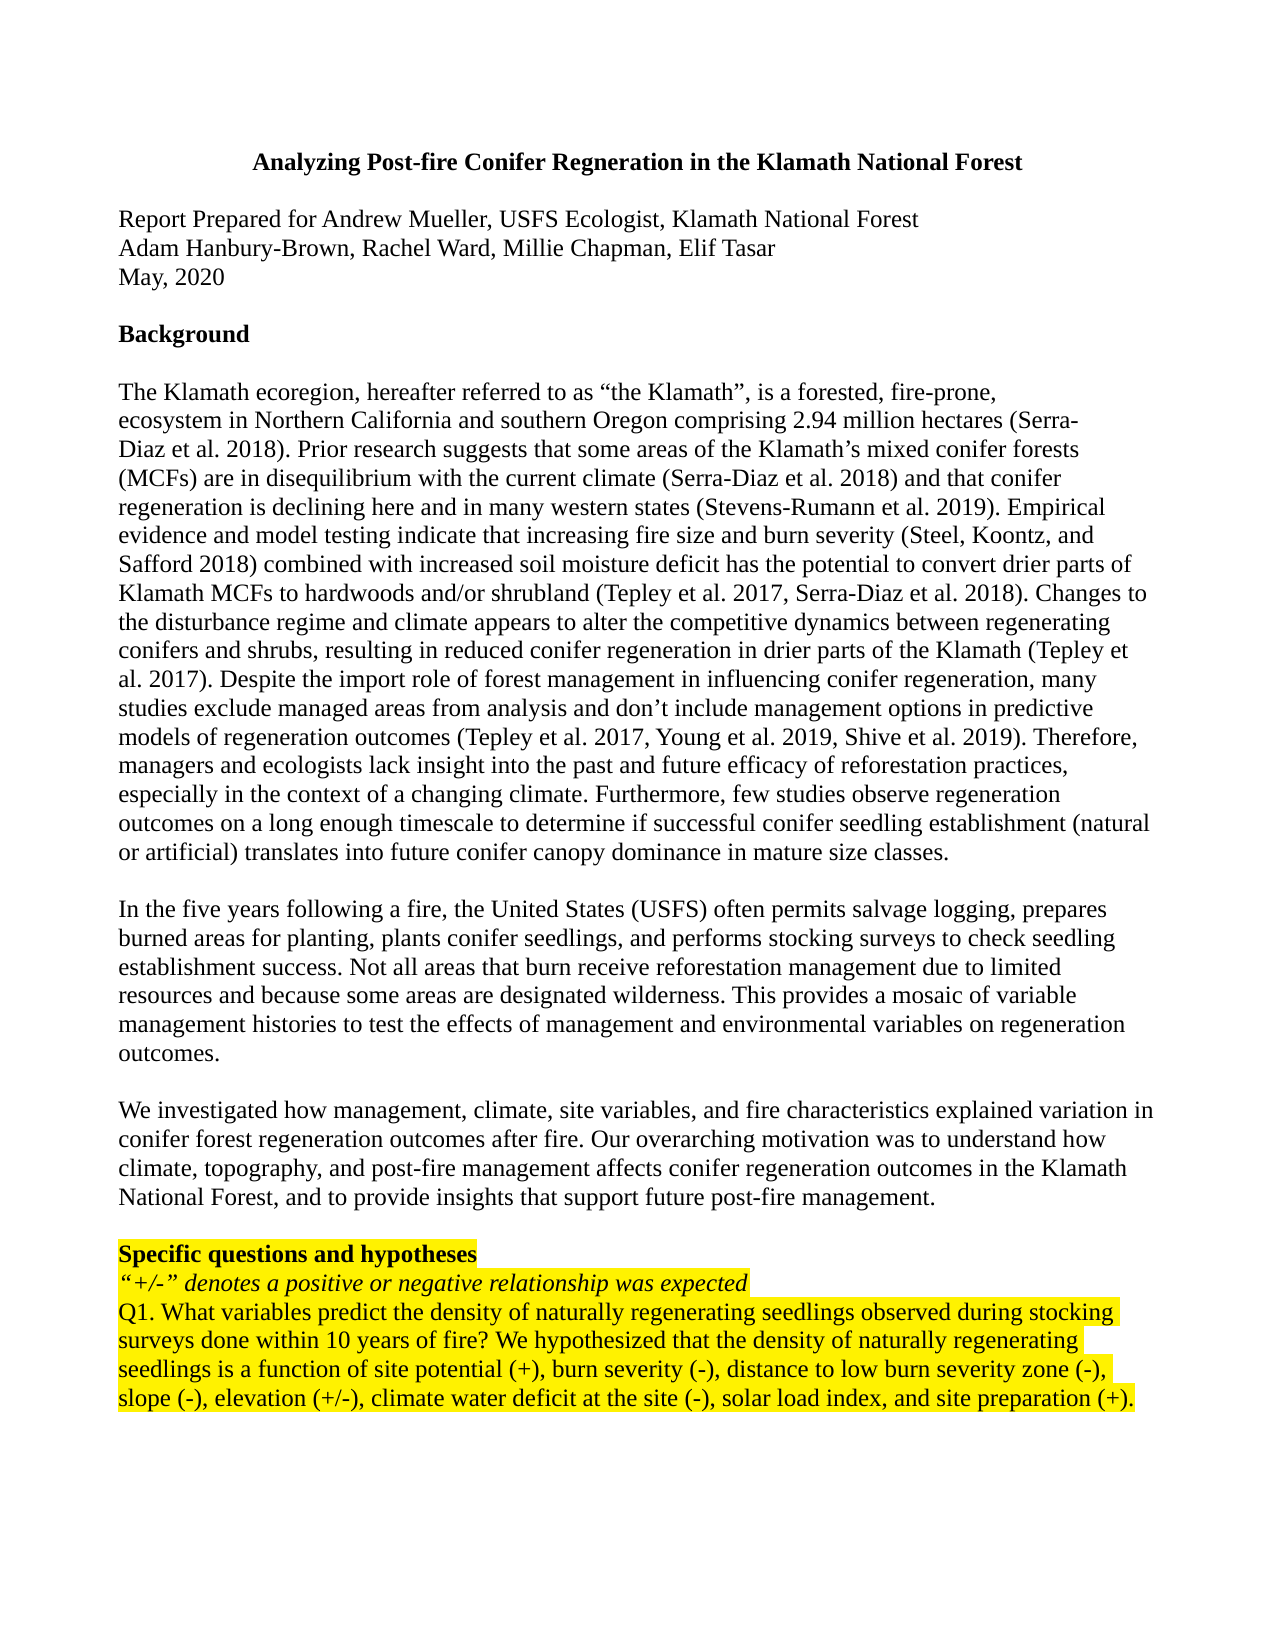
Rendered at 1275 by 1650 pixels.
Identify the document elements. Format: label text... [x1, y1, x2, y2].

text Diaz et al. 2018). Prior research suggests that some areas of the Klamath’s mixed conifer forests (MCFs) are in disequilibrium with the current climate (Serra-Diaz et al. 2018) and that conifer regeneration is declining here and in many western states (Stevens-Rumann et al. 2019). Empirical evidence and model testing indicate that increasing fire size and burn severity (Steel, Koontz, and Safford 2018) combined with increased soil moisture deficit has the potential to convert drier parts of Klamath MCFs to hardwoods and/or shrubland (Tepley et al. 2017, Serra-Diaz et al. 2018). Changes to the disturbance regime and climate appears to alter the competitive dynamics between regenerating conifers and shrubs, resulting in reduced conifer regeneration in drier parts of the Klamath (Tepley et al. 2017). Despite the import role of forest management in influencing conifer regeneration, many studies exclude managed areas from analysis and don’t include management options in predictive models of regeneration outcomes (Tepley et al. 2017, Young et al. 2019, Shive et al. 2019). Therefore, managers and ecologists lack insight into the past and future efficacy of reforestation practices, especially in the context of a changing climate. Furthermore, few studies observe regeneration outcomes on a long enough timescale to determine if successful conifer seedling establishment (natural or artificial) translates into future conifer canopy dominance in mature size classes. [118, 434, 1157, 866]
text ecosystem in Northern California and southern Oregon comprising 2.94 million hectares (Serra- [118, 406, 1157, 434]
text Specific questions and hypotheses [118, 1239, 1157, 1268]
text The Klamath ecoregion, hereafter referred to as “the Klamath”, is a forested, fire-prone, [118, 377, 1157, 406]
text Background [118, 319, 1157, 348]
text Adam Hanbury-Brown, Rachel Ward, Millie Chapman, Elif Tasar [118, 233, 1157, 262]
text May, 2020 [118, 262, 1157, 291]
text Q1. What variables predict the density of naturally regenerating seedlings observed during stocking surveys done within 10 years of fire? We hypothesized that the density of naturally regenerating seedlings is a function of site potential (+), burn severity (-), distance to low burn severity zone (-), slope (-), elevation (+/-), climate water deficit at the site (-), solar load index, and site preparation (+). [118, 1297, 1157, 1412]
text Report Prepared for Andrew Mueller, USFS Ecologist, Klamath National Forest [118, 204, 1157, 233]
text “+/-” denotes a positive or negative relationship was expected [118, 1268, 1157, 1297]
text We investigated how management, climate, site variables, and fire characteristics explained variation in conifer forest regeneration outcomes after fire. Our overarching motivation was to understand how climate, topography, and post-fire management affects conifer regeneration outcomes in the Klamath National Forest, and to provide insights that support future post-fire management. [118, 1096, 1157, 1211]
text Analyzing Post-fire Conifer Regneration in the Klamath National Forest [118, 147, 1157, 176]
text In the five years following a fire, the United States (USFS) often permits salvage logging, prepares burned areas for planting, plants conifer seedlings, and performs stocking surveys to check seedling establishment success. Not all areas that burn receive reforestation management due to limited resources and because some areas are designated wilderness. This provides a mosaic of variable management histories to test the effects of management and environmental variables on regeneration outcomes. [118, 894, 1157, 1067]
